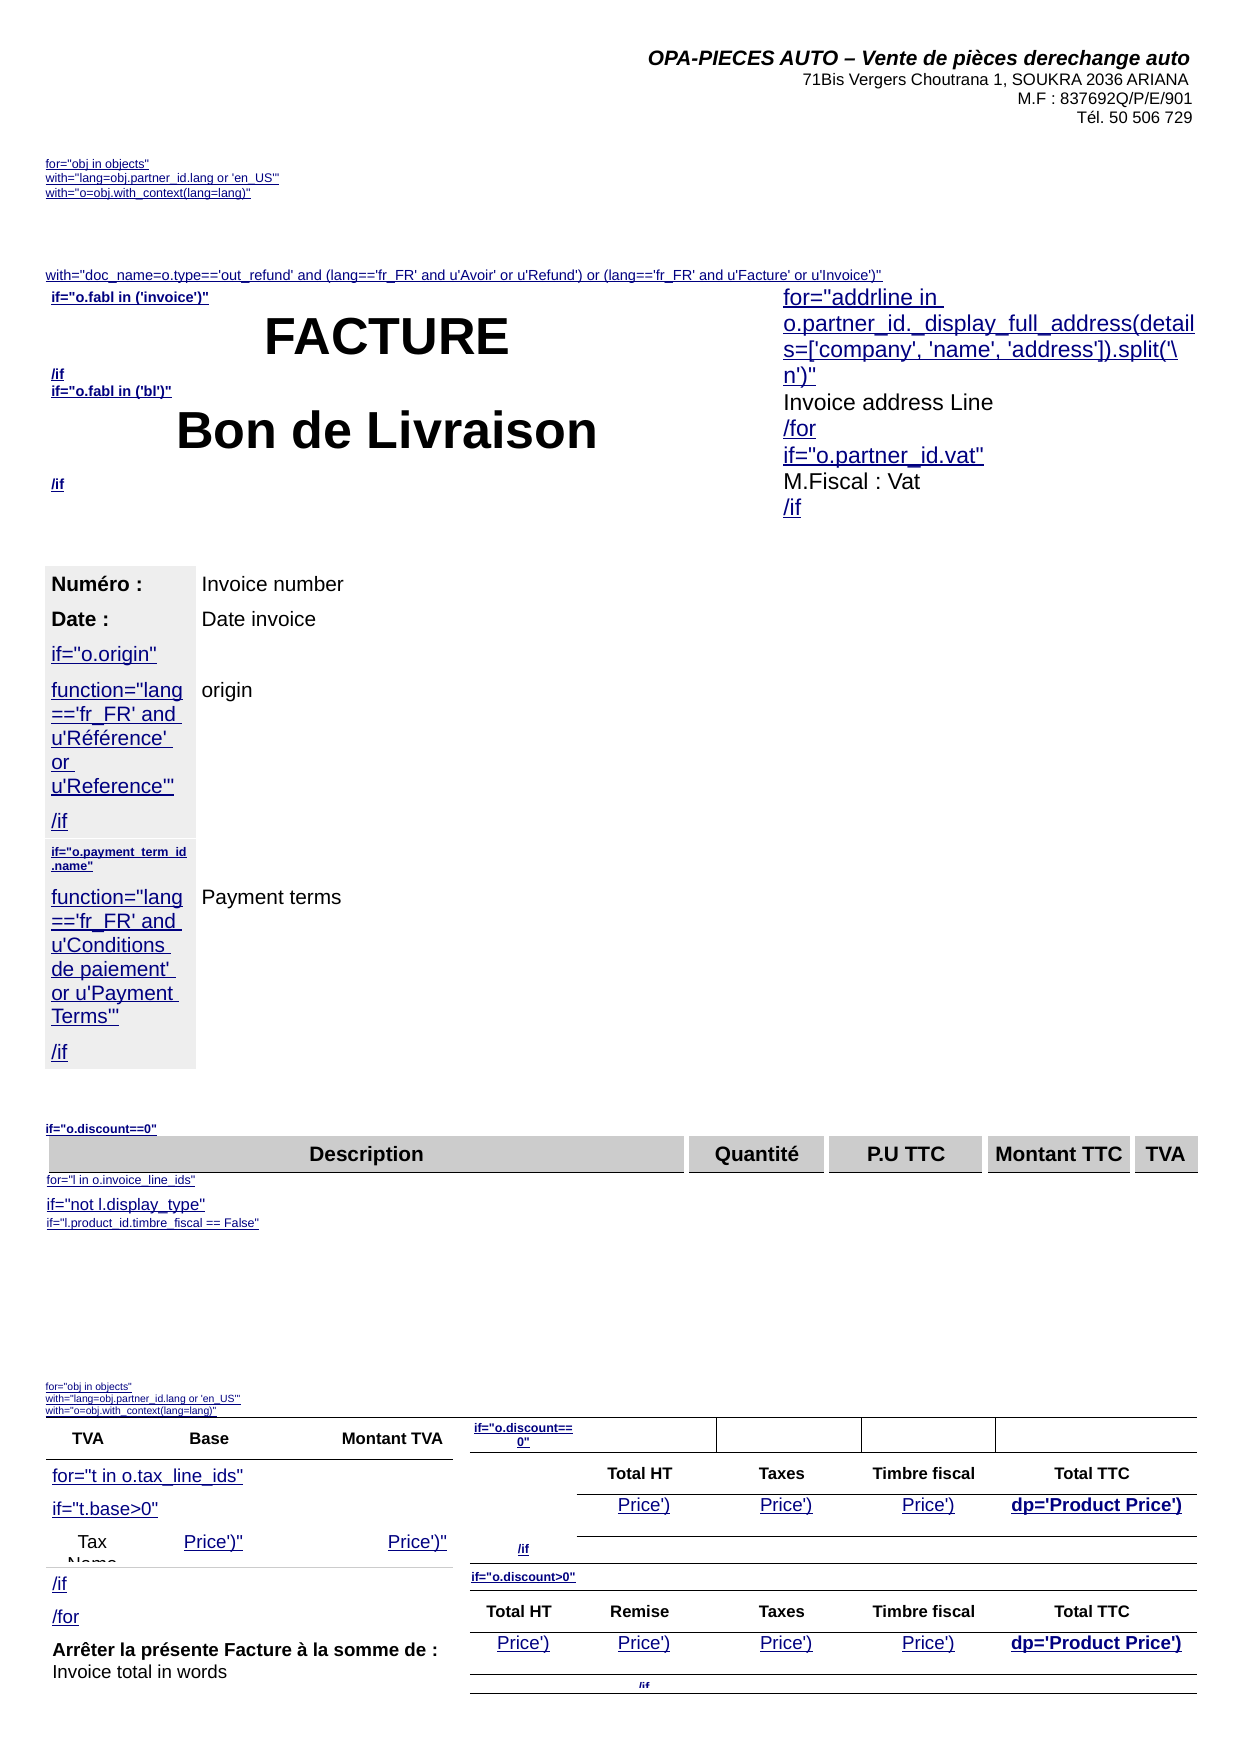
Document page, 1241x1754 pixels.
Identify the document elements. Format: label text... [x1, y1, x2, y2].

table_header Quantité [689, 1136, 824, 1172]
table_cell [1133, 1216, 1198, 1238]
table_cell [196, 839, 729, 879]
table_header TVA [1135, 1136, 1198, 1172]
table_cell Date : [45, 601, 196, 636]
table_cell function="lang=='fr_FR' and u'Conditions de paiement' or u'Payment Terms'" [45, 879, 196, 1034]
table_header [758, 284, 783, 1122]
table_cell [827, 1173, 985, 1194]
table_header for="addrline in o.partner_id._display_full_address(details=['company', 'name', 'address']).split('\n')" Invoice address Line /for if="o.partner_id.vat" M.Fiscal : Vat /if [783, 284, 1198, 1122]
table_cell [196, 636, 729, 672]
table_cell [1133, 1173, 1198, 1194]
table_cell [196, 803, 729, 838]
table_header if="o.fabl in ('invoice')" FACTURE /if if="o.fabl in ('bl')" Bon de Livraison /if [45, 284, 729, 566]
table_cell function="lang=='fr_FR' and u'Référence' or u'Reference'" [45, 672, 196, 803]
table_cell /if [45, 1034, 196, 1069]
text with="lang=obj.partner_id.lang or 'en_US'" [45, 171, 1198, 185]
table_cell /if [45, 803, 196, 838]
table_cell [687, 1216, 827, 1238]
table_cell if="not l.display_type" [46, 1195, 687, 1216]
table_cell if="o.payment_term_id.name" [45, 839, 196, 879]
table_cell Invoice number [196, 566, 729, 601]
table_cell [985, 1195, 1133, 1216]
table_header [45, 284, 758, 1122]
table_cell [1133, 1195, 1198, 1216]
table_cell Numéro : [45, 566, 196, 601]
table_cell [985, 1173, 1133, 1194]
table_cell Date invoice [196, 601, 729, 636]
table_cell [687, 1173, 827, 1194]
text with="doc_name=o.type=='out_refund' and (lang=='fr_FR' and u'Avoir' or u'Refund') or (lang=='fr_FR' and u'Facture' or u'Invoice')" [45, 267, 1198, 283]
text for="obj in objects" [45, 156, 1198, 171]
table_cell [827, 1195, 985, 1216]
table_cell if="l.product_id.timbre_fiscal == False" [46, 1216, 687, 1238]
table_cell [687, 1195, 827, 1216]
text with="o=obj.with_context(lang=lang)" [45, 185, 1198, 199]
table_header Description [49, 1136, 684, 1172]
table_cell origin [196, 672, 729, 803]
table_cell [827, 1216, 985, 1238]
table_cell for="l in o.invoice_line_ids" [46, 1173, 687, 1194]
table_cell [196, 1034, 729, 1069]
table_cell if="o.origin" [45, 636, 196, 672]
table_header Montant TTC [988, 1136, 1130, 1172]
text if="o.discount==0" [45, 1122, 1198, 1136]
table_cell [985, 1216, 1133, 1238]
table_header P.U TTC [829, 1136, 982, 1172]
table_cell Payment terms [196, 879, 729, 1034]
